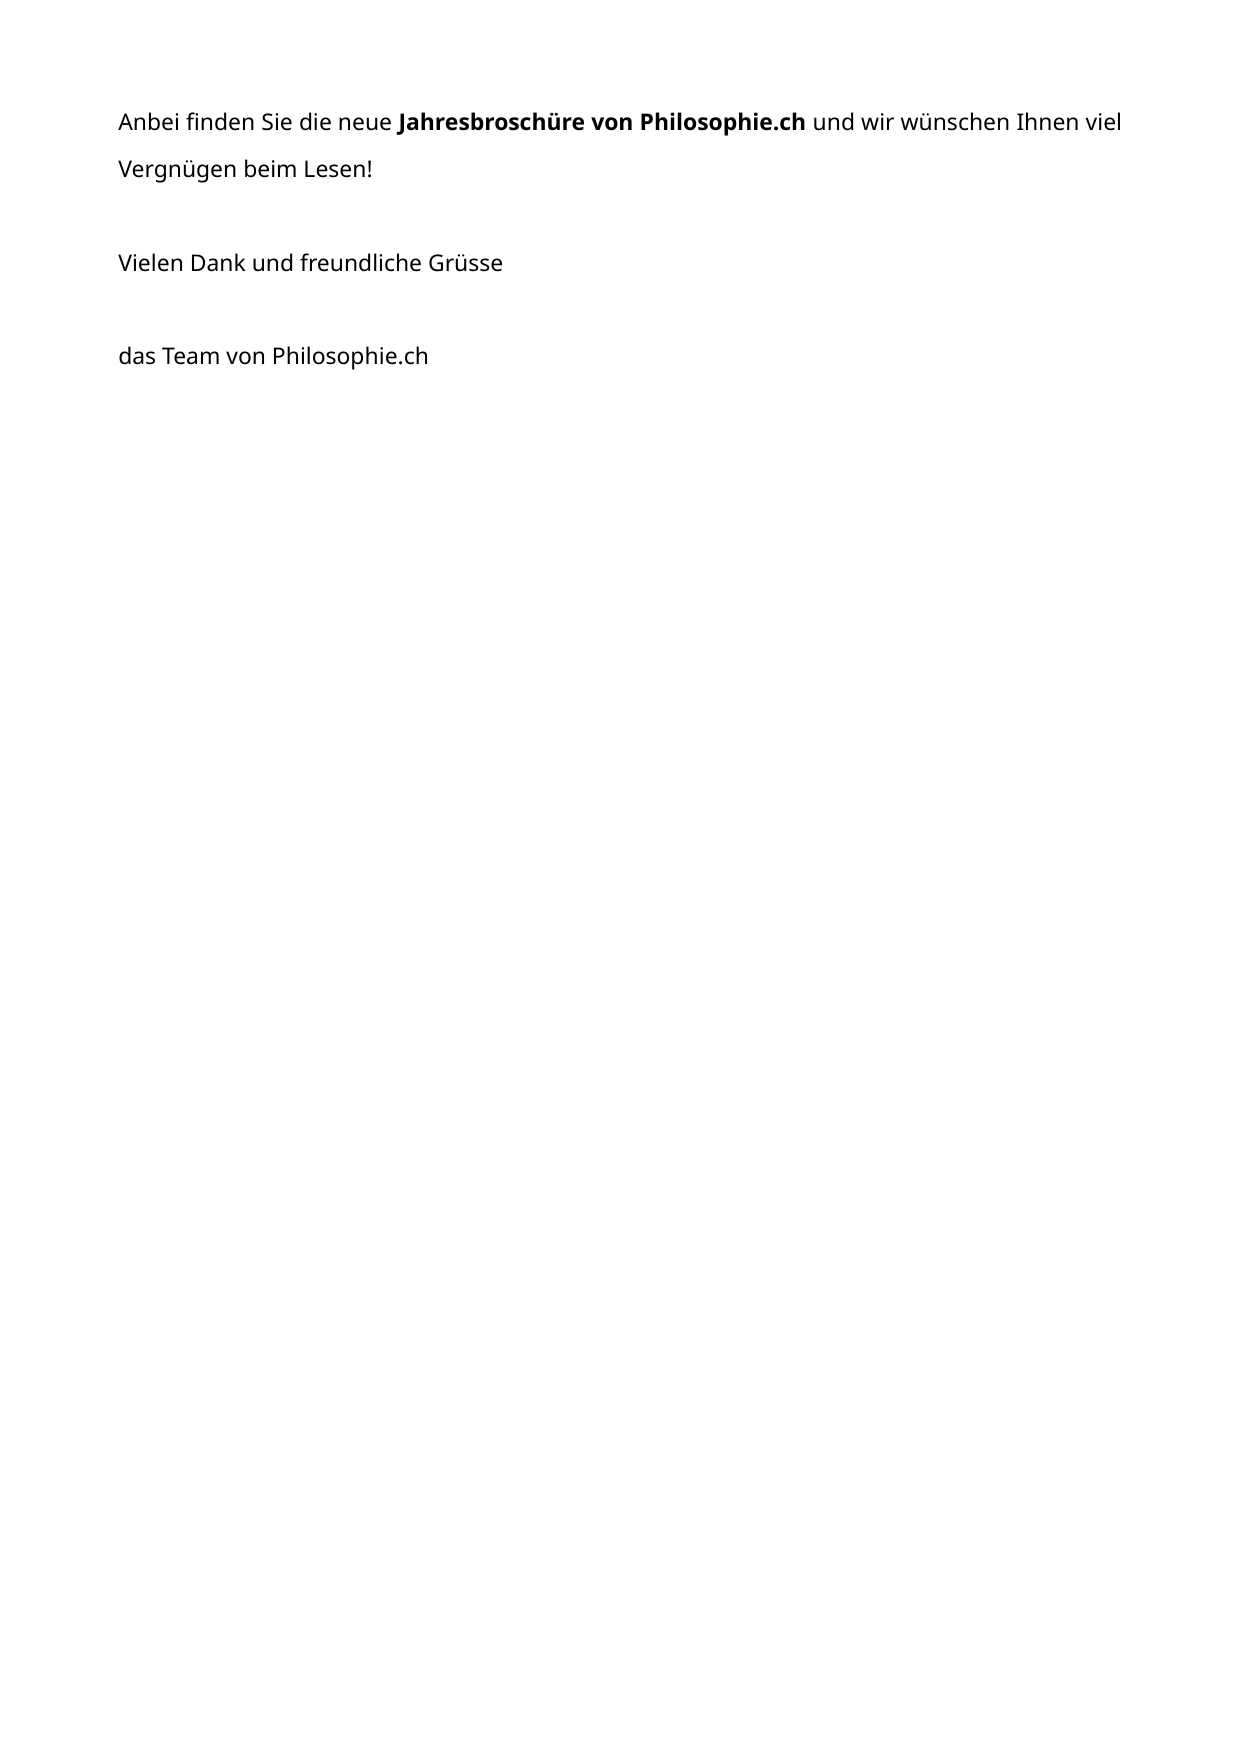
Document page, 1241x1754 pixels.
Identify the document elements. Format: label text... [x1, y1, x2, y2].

text das Team von Philosophie.ch [118, 340, 1122, 372]
text Vielen Dank und freundliche Grüsse [118, 247, 1122, 278]
text Anbei finden Sie die neue Jahresbroschüre von Philosophie.ch und wir wünschen Ihnen viel Vergnügen beim Lesen! [118, 106, 1122, 184]
